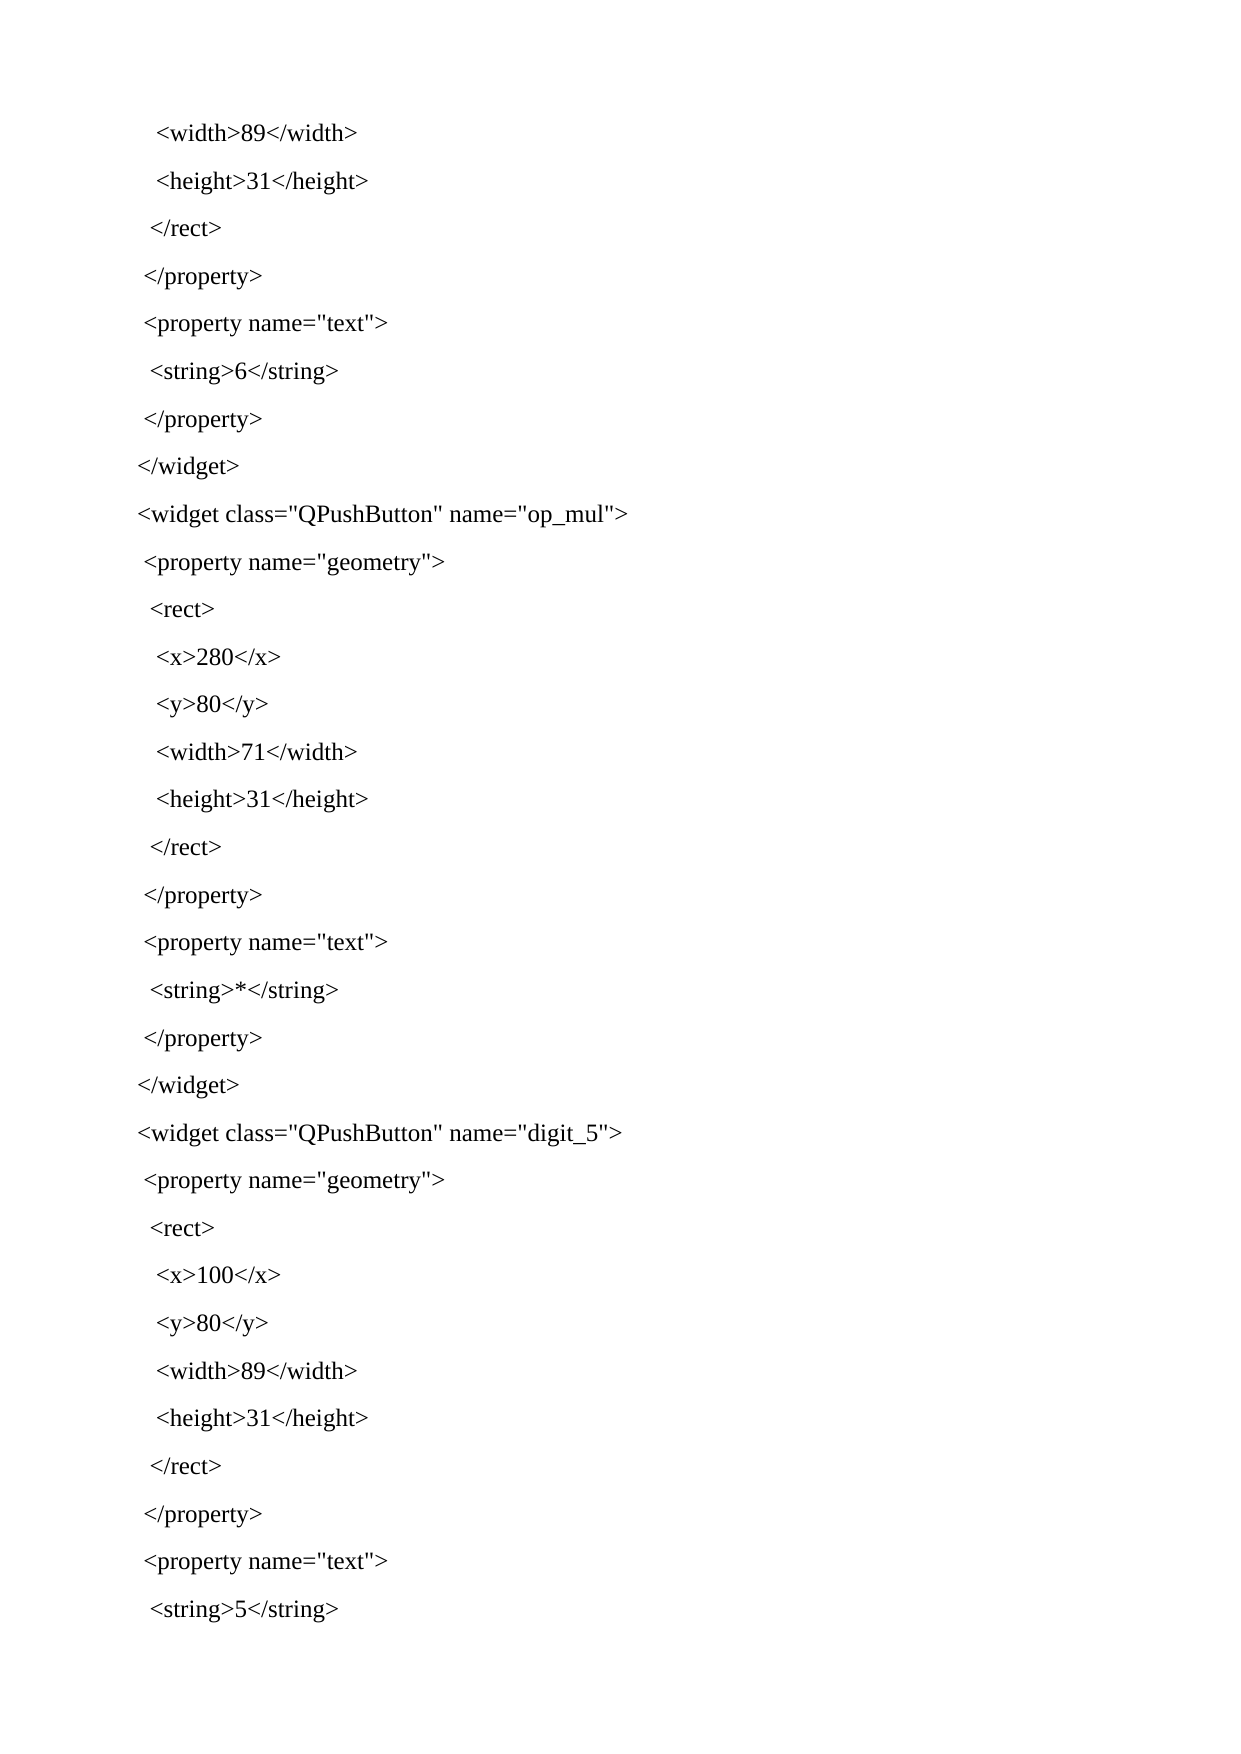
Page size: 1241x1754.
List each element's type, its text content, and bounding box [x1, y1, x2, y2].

text <x>100</x> [118, 1261, 1122, 1289]
text <width>71</width> [118, 737, 1122, 766]
text <y>80</y> [118, 689, 1122, 718]
text <widget class="QPushButton" name="digit_5"> [118, 1118, 1122, 1147]
text <x>280</x> [118, 642, 1122, 671]
text </property> [118, 1499, 1122, 1527]
text <height>31</height> [118, 166, 1122, 194]
text <widget class="QPushButton" name="op_mul"> [118, 499, 1122, 528]
text </property> [118, 261, 1122, 290]
text <y>80</y> [118, 1308, 1122, 1337]
text </widget> [118, 451, 1122, 480]
text <property name="text"> [118, 1546, 1122, 1575]
text <string>6</string> [118, 356, 1122, 385]
text <width>89</width> [118, 118, 1122, 147]
text <width>89</width> [118, 1356, 1122, 1384]
text <property name="text"> [118, 927, 1122, 956]
text </property> [118, 1023, 1122, 1051]
text <rect> [118, 1213, 1122, 1242]
text </property> [118, 880, 1122, 908]
text <property name="geometry"> [118, 1165, 1122, 1194]
text <property name="geometry"> [118, 547, 1122, 575]
text </rect> [118, 213, 1122, 242]
text </rect> [118, 1451, 1122, 1480]
text </widget> [118, 1070, 1122, 1099]
text <property name="text"> [118, 308, 1122, 337]
text <string>*</string> [118, 975, 1122, 1004]
text <height>31</height> [118, 1403, 1122, 1432]
text <string>5</string> [118, 1594, 1122, 1623]
text <rect> [118, 594, 1122, 623]
text </rect> [118, 832, 1122, 861]
text <height>31</height> [118, 784, 1122, 813]
text </property> [118, 404, 1122, 432]
